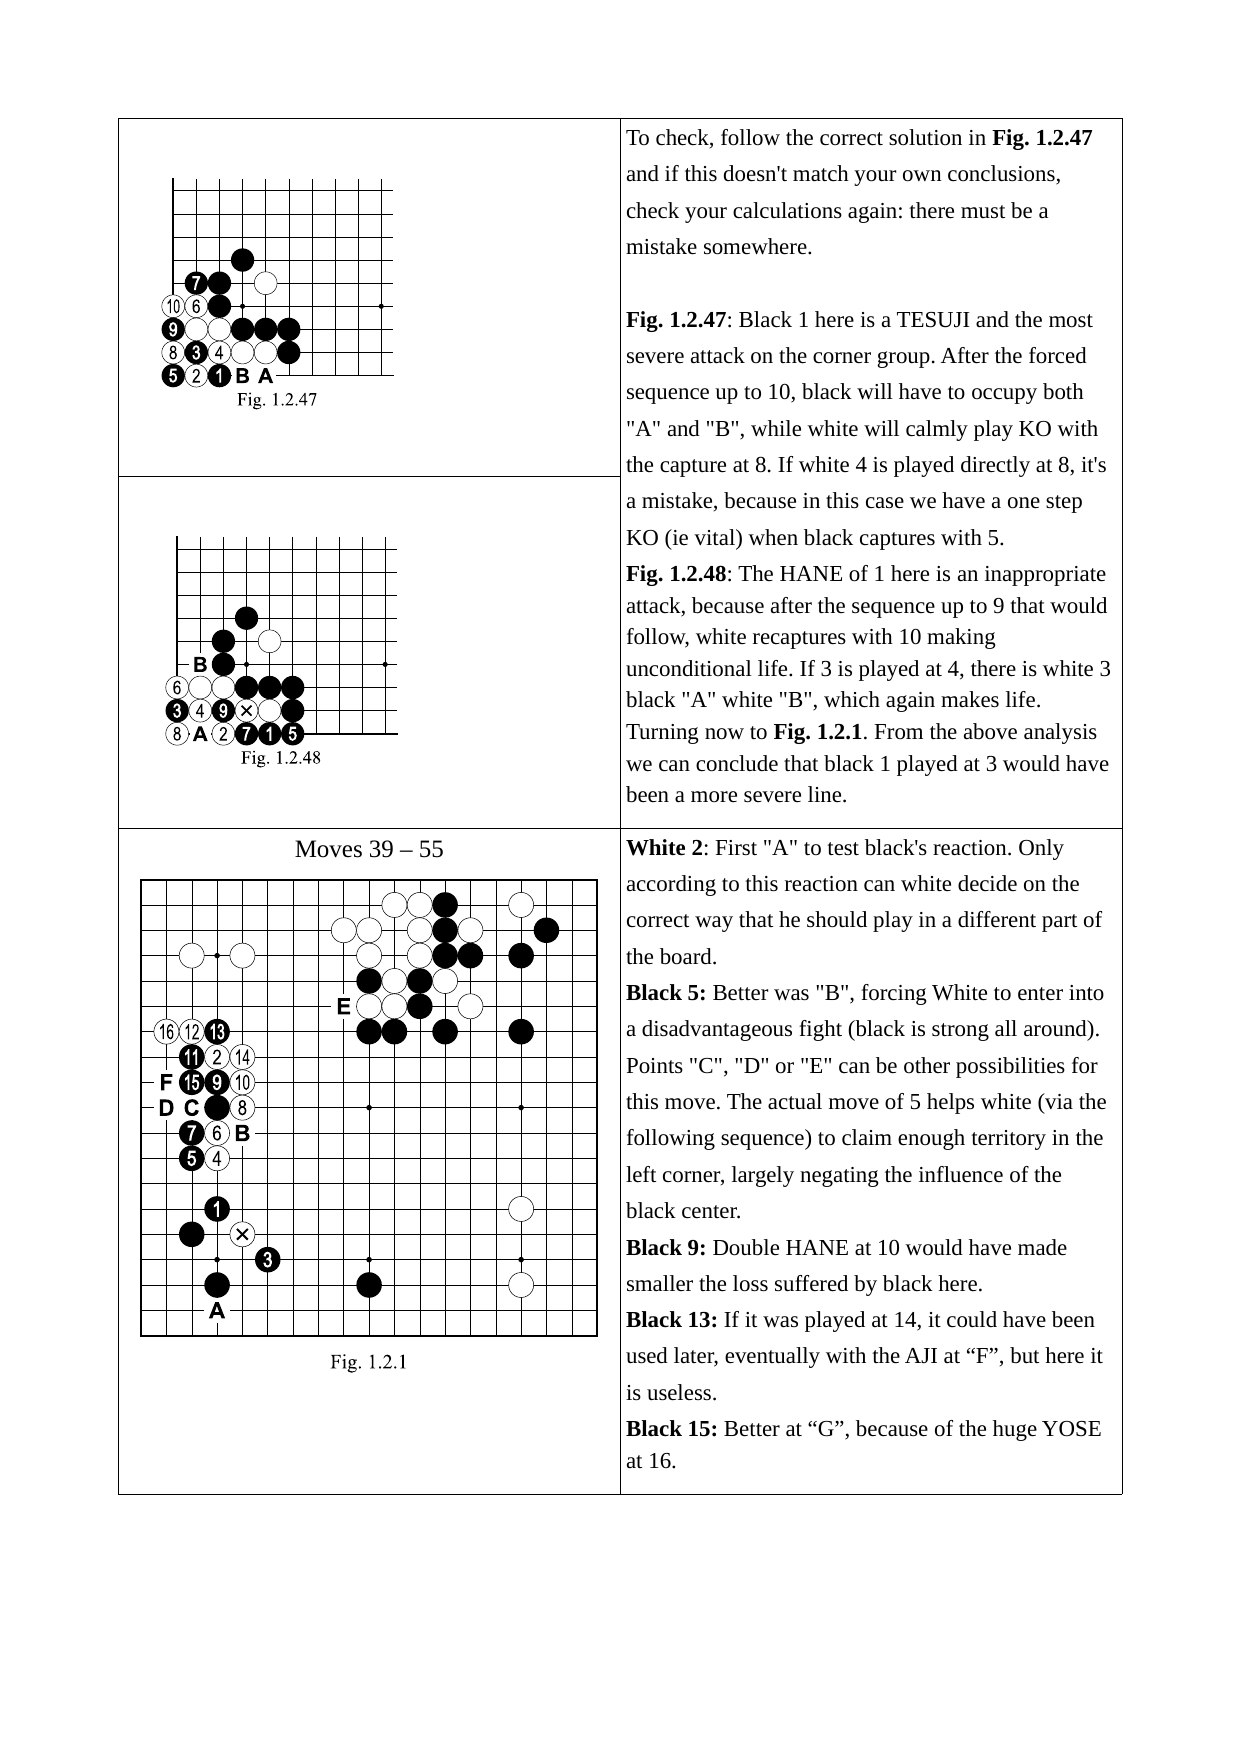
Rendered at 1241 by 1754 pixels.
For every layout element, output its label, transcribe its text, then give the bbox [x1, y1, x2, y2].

table_cell [119, 477, 620, 828]
table_cell White 2: First "A" to test black's reaction. Only according to this reaction can white decide on the correct way that he should play in a different part of the board. Black 5: Better was "B", forcing White to enter into a disadvantageous fight (black is strong all around). Points "C", "D" or "E" can be other possibilities for this move. The actual move of 5 helps white (via the following sequence) to claim enough territory in the left corner, largely negating the influence of the black center. Black 9: Double HANE at 10 would have made smaller the loss suffered by black here. Black 13: If it was played at 14, it could have been used later, eventually with the AJI at “F”, but here it is useless. Black 15: Better at “G”, because of the huge YOSE at 16. [621, 829, 1122, 1493]
table_header [119, 119, 620, 476]
table_header To check, follow the correct solution in Fig. 1.2.47 and if this doesn't match your own conclusions, check your calculations again: there must be a mistake somewhere. Fig. 1.2.47: Black 1 here is a TESUJI and the most severe attack on the corner group. After the forced sequence up to 10, black will have to occupy both "A" and "B", while white will calmly play KO with the capture at 8. If white 4 is played directly at 8, it's a mistake, because in this case we have a one step KO (ie vital) when black captures with 5. Fig. 1.2.48: The HANE of 1 here is an inappropriate attack, because after the sequence up to 9 that would follow, white recaptures with 10 making unconditional life. If 3 is played at 4, there is white 3 black "A" white "B", which again makes life. Turning now to Fig. 1.2.1. From the above analysis we can conclude that black 1 played at 3 would have been a more severe line. [621, 119, 1122, 828]
table_cell Moves 39 – 55 [119, 829, 620, 1493]
